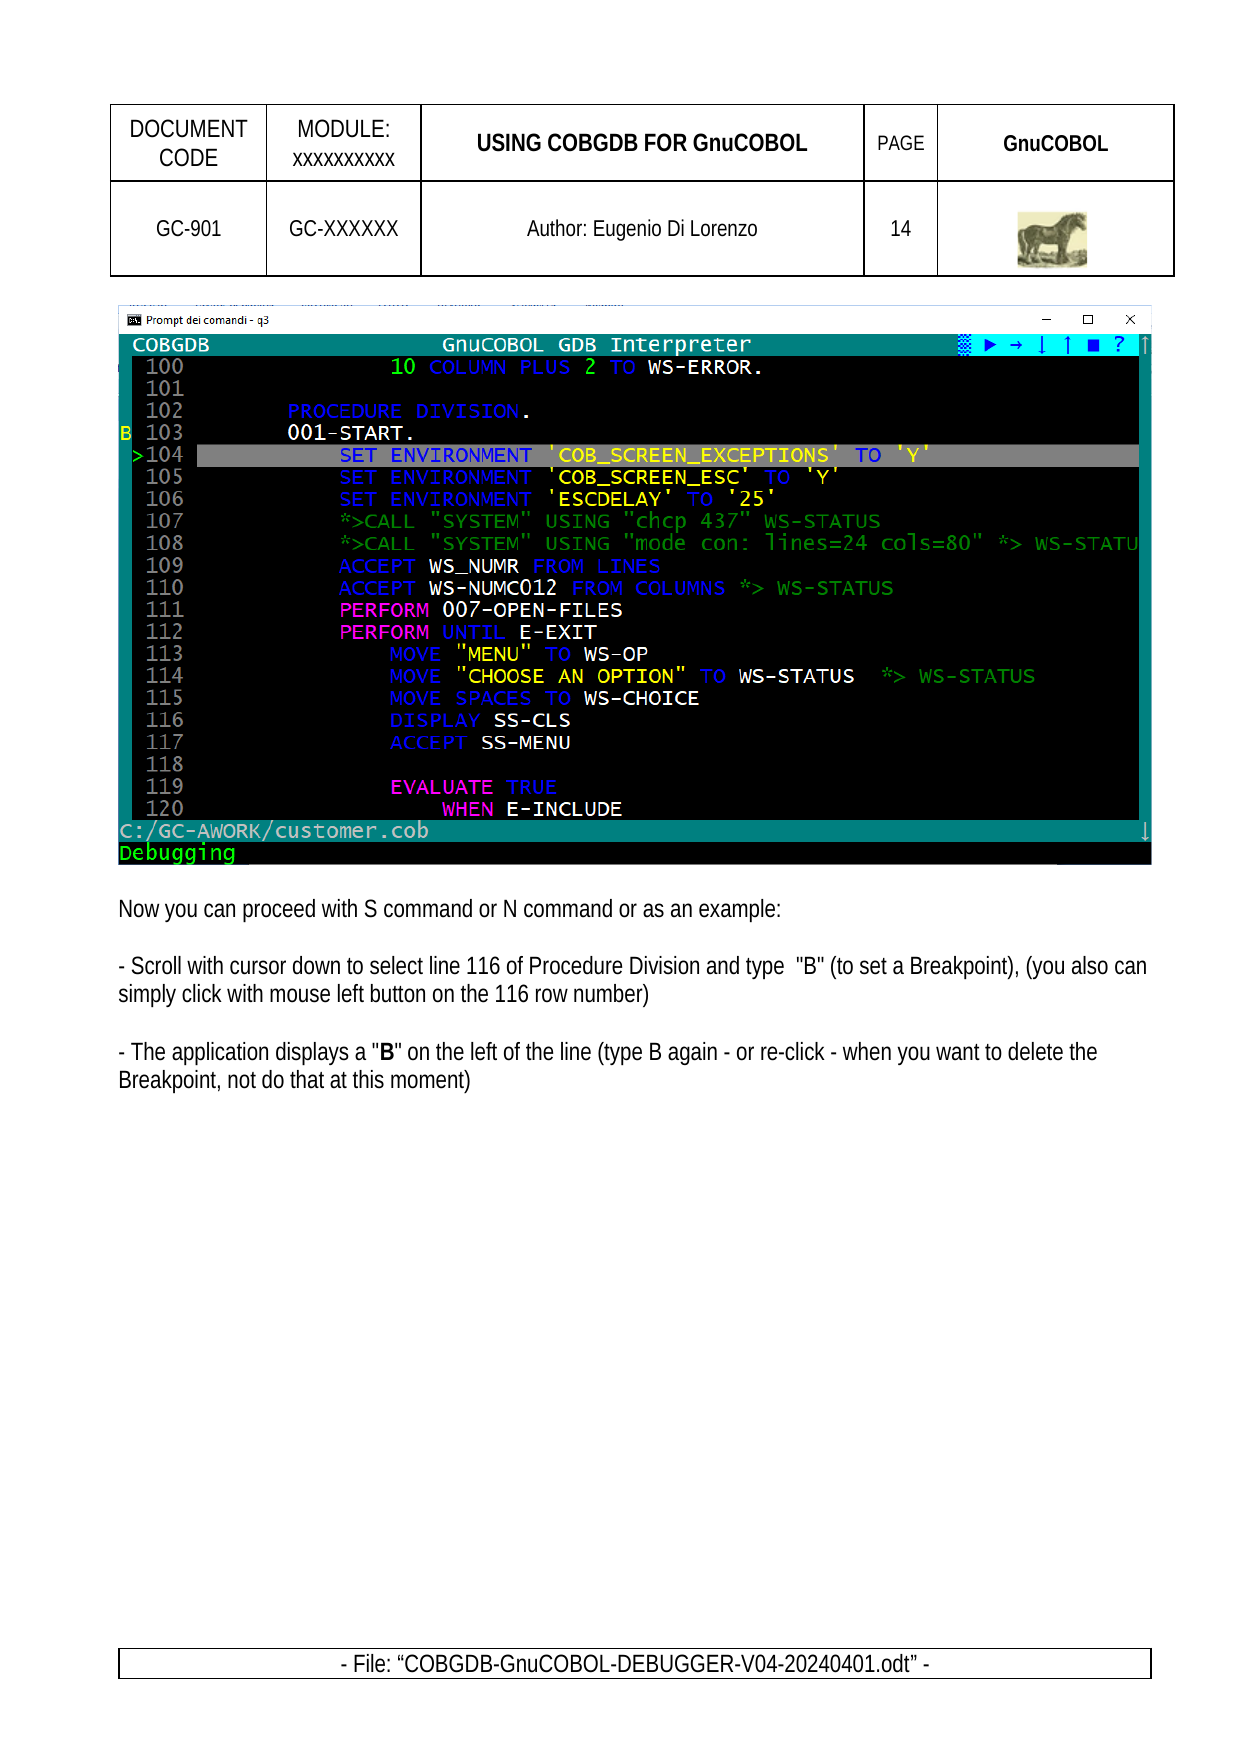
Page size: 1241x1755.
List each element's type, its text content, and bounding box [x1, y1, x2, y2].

text - The application displays a "B" on the left of the line (type B again - or re-click - when you want to delete the Breakpoint, not do that at this moment) [118, 1037, 1152, 1094]
text Now you can proceed with S command or N command or as an example: [118, 893, 1152, 922]
text - Scroll with cursor down to select line 116 of Procedure Division and type "B" (to set a Breakpoint), (you also can simply click with mouse left button on the 116 row number) [118, 951, 1152, 1008]
